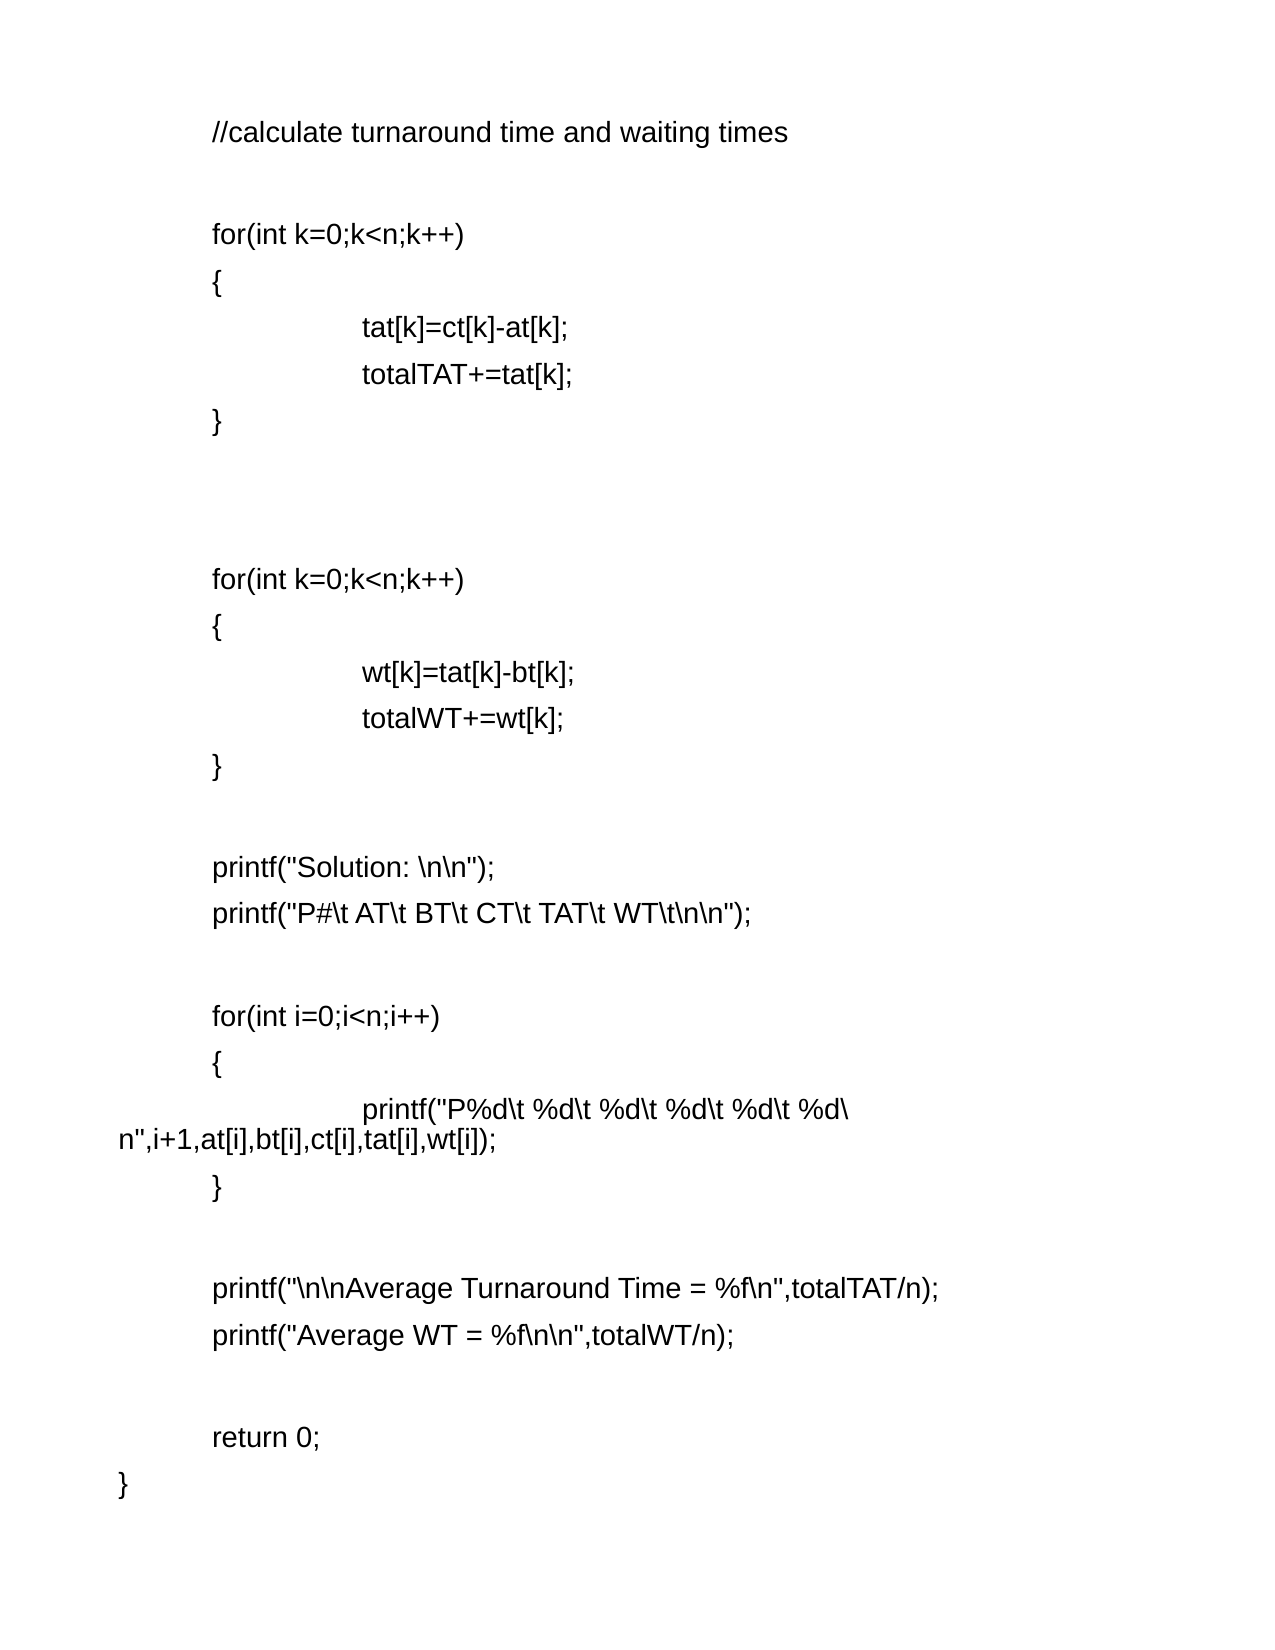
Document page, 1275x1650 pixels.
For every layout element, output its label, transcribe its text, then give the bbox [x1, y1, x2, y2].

text //calculate turnaround time and waiting times [118, 118, 1157, 148]
text printf("P%d\t %d\t %d\t %d\t %d\t %d\ n",i+1,at[i],bt[i],ct[i],tat[i],wt[i]); [118, 1095, 1157, 1156]
text } [118, 1172, 1157, 1202]
text } [118, 751, 1157, 781]
text printf("Solution: \n\n"); [118, 853, 1157, 883]
text tat[k]=ct[k]-at[k]; [118, 313, 1157, 344]
text for(int k=0;k<n;k++) [118, 565, 1157, 595]
text } [118, 1470, 1157, 1500]
text printf("\n\nAverage Turnaround Time = %f\n",totalTAT/n); [118, 1274, 1157, 1304]
text printf("Average WT = %f\n\n",totalWT/n); [118, 1321, 1157, 1351]
text printf("P#\t AT\t BT\t CT\t TAT\t WT\t\n\n"); [118, 900, 1157, 930]
text totalWT+=wt[k]; [118, 704, 1157, 734]
text wt[k]=tat[k]-bt[k]; [118, 658, 1157, 688]
text for(int k=0;k<n;k++) [118, 221, 1157, 251]
text { [118, 1049, 1157, 1079]
text totalTAT+=tat[k]; [118, 360, 1157, 390]
text for(int i=0;i<n;i++) [118, 1002, 1157, 1032]
text } [118, 406, 1157, 437]
text { [118, 611, 1157, 642]
text return 0; [118, 1423, 1157, 1453]
text { [118, 267, 1157, 297]
